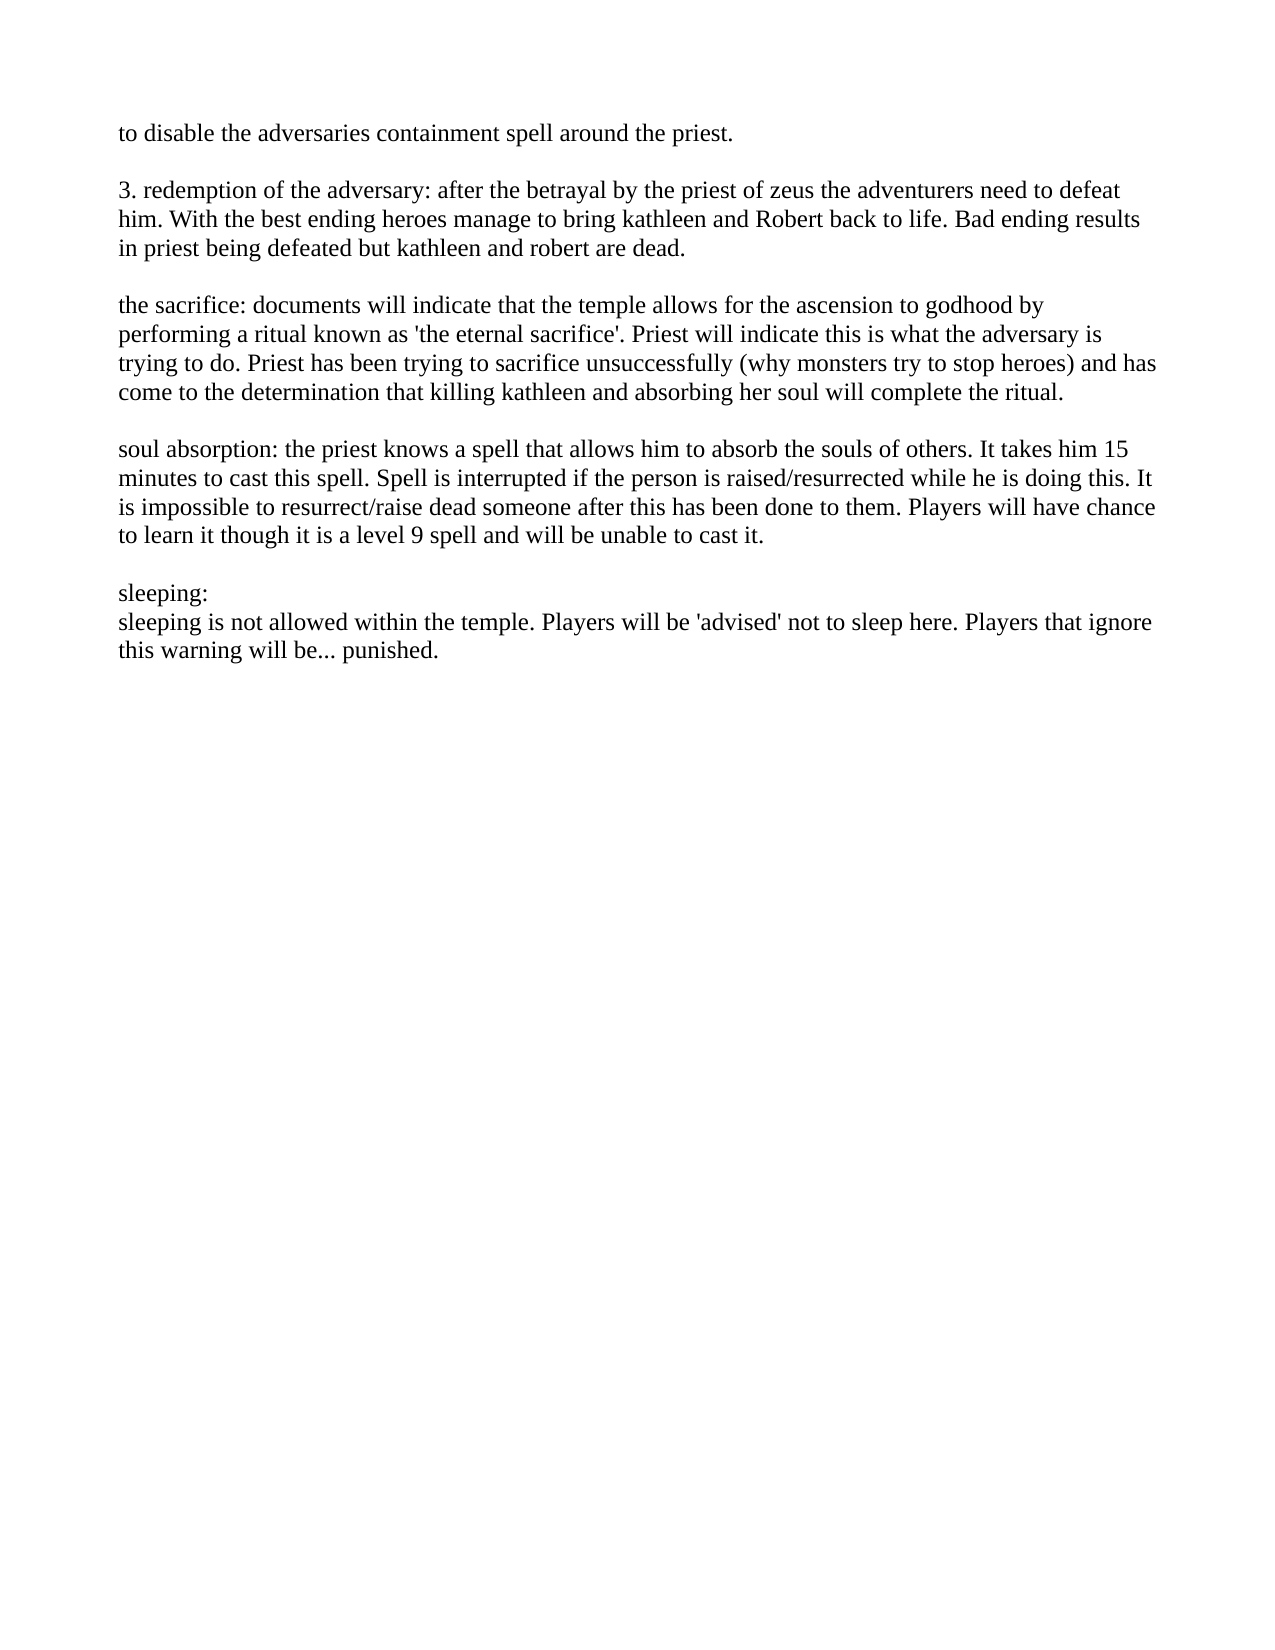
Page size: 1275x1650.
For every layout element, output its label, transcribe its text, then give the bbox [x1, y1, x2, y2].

text to disable the adversaries containment spell around the priest. [118, 118, 1157, 147]
text soul absorption: the priest knows a spell that allows him to absorb the souls of others. It takes him 15 minutes to cast this spell. Spell is interrupted if the person is raised/resurrected while he is doing this. It is impossible to resurrect/raise dead someone after this has been done to them. Players will have chance to learn it though it is a level 9 spell and will be unable to cast it. [118, 434, 1157, 549]
text 3. redemption of the adversary: after the betrayal by the priest of zeus the adventurers need to defeat him. With the best ending heroes manage to bring kathleen and Robert back to life. Bad ending results in priest being defeated but kathleen and robert are dead. [118, 176, 1157, 262]
text sleeping is not allowed within the temple. Players will be 'advised' not to sleep here. Players that ignore this warning will be... punished. [118, 607, 1157, 664]
text the sacrifice: documents will indicate that the temple allows for the ascension to godhood by performing a ritual known as 'the eternal sacrifice'. Priest will indicate this is what the adversary is trying to do. Priest has been trying to sacrifice unsuccessfully (why monsters try to stop heroes) and has come to the determination that killing kathleen and absorbing her soul will complete the ritual. [118, 291, 1157, 406]
text sleeping: [118, 578, 1157, 607]
